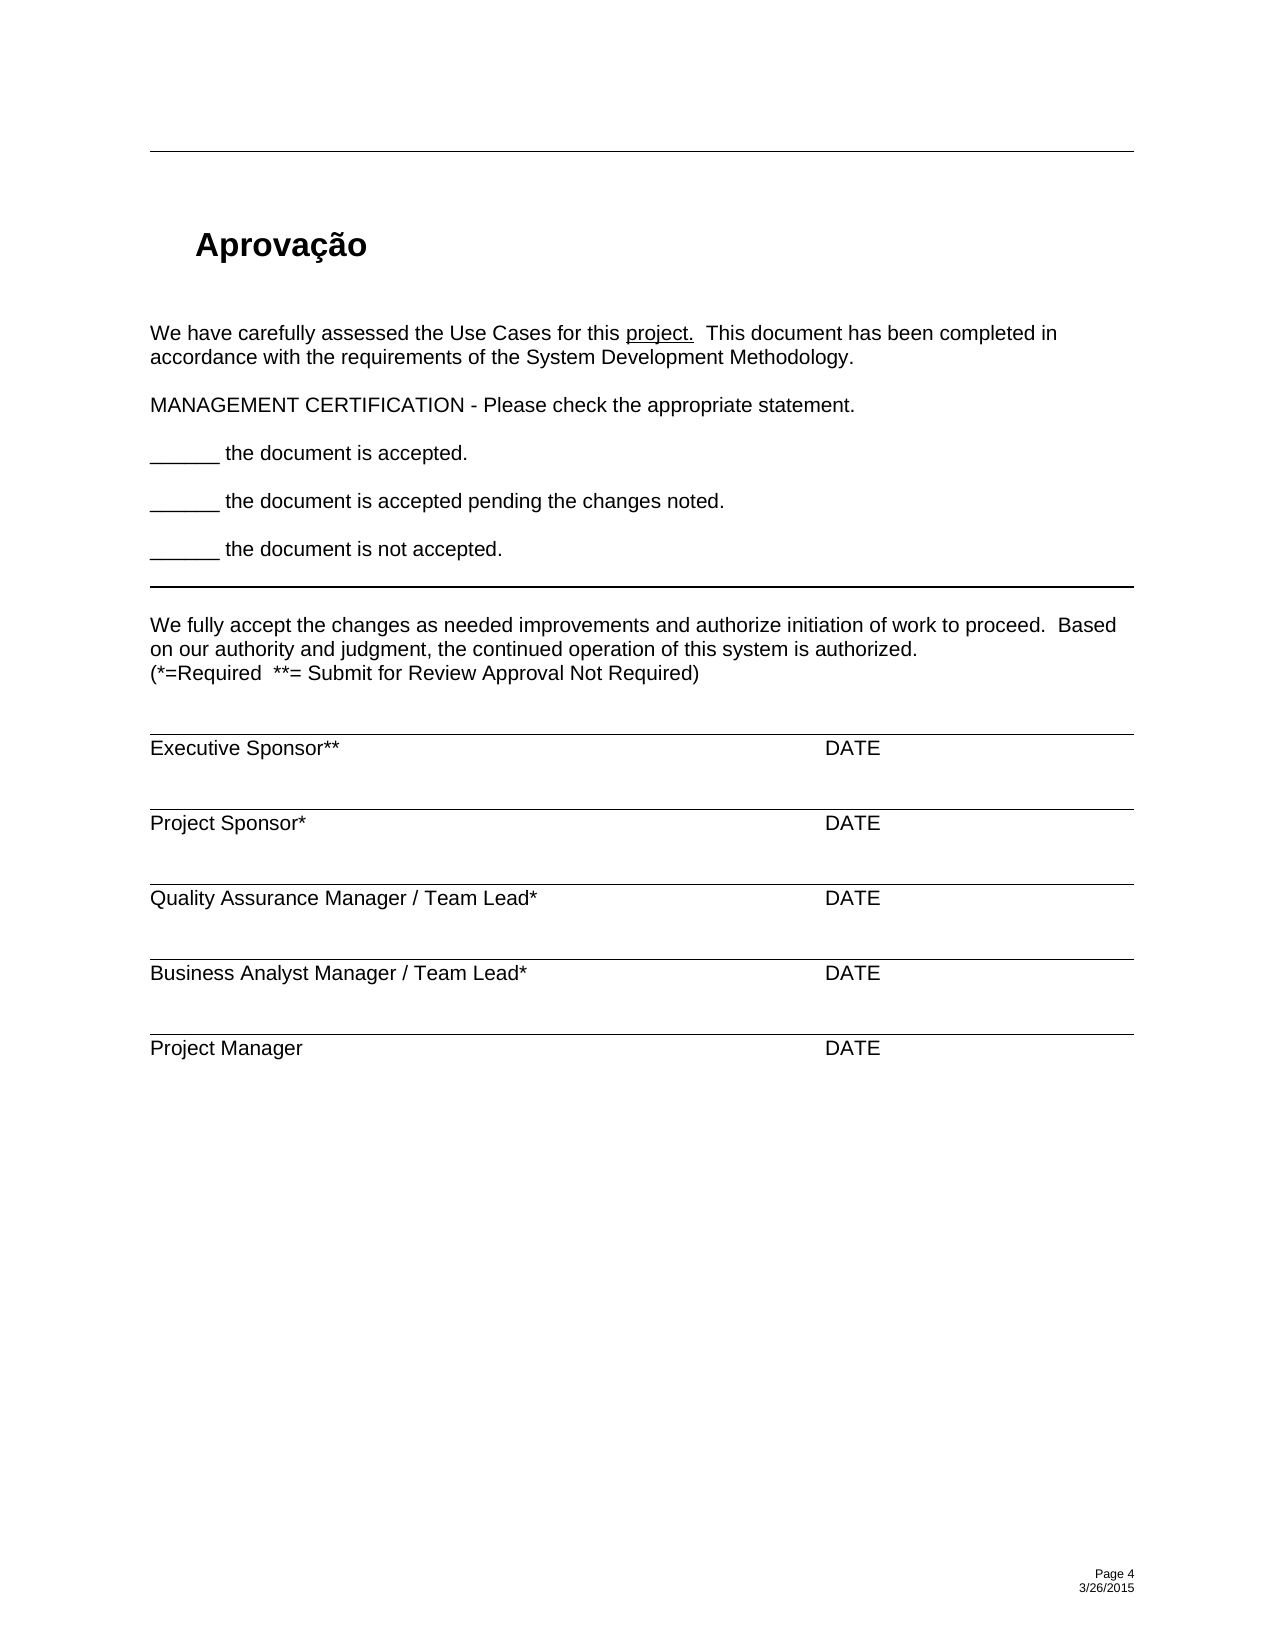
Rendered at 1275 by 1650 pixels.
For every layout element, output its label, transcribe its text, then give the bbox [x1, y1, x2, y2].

text We have carefully assessed the Use Cases for this project. This document has been completed in accordance with the requirements of the System Development Methodology. [150, 321, 1134, 369]
subtitle Aprovação [150, 225, 1134, 263]
text Project Manager DATE [150, 1035, 1134, 1059]
text Quality Assurance Manager / Team Lead* DATE [150, 885, 1134, 909]
text Business Analyst Manager / Team Lead* DATE [150, 960, 1134, 984]
text Project Sponsor* DATE [150, 810, 1134, 834]
text (*=Required **= Submit for Review Approval Not Required) [150, 660, 1134, 684]
text ______ the document is not accepted. [150, 536, 1134, 560]
text ______ the document is accepted pending the changes noted. [150, 488, 1134, 512]
text ______ the document is accepted. [150, 441, 1134, 464]
text MANAGEMENT CERTIFICATION - Please check the appropriate statement. [150, 393, 1134, 417]
text Executive Sponsor** DATE [150, 735, 1134, 759]
text We fully accept the changes as needed improvements and authorize initiation of work to proceed. Based on our authority and judgment, the continued operation of this system is authorized. [150, 612, 1134, 660]
